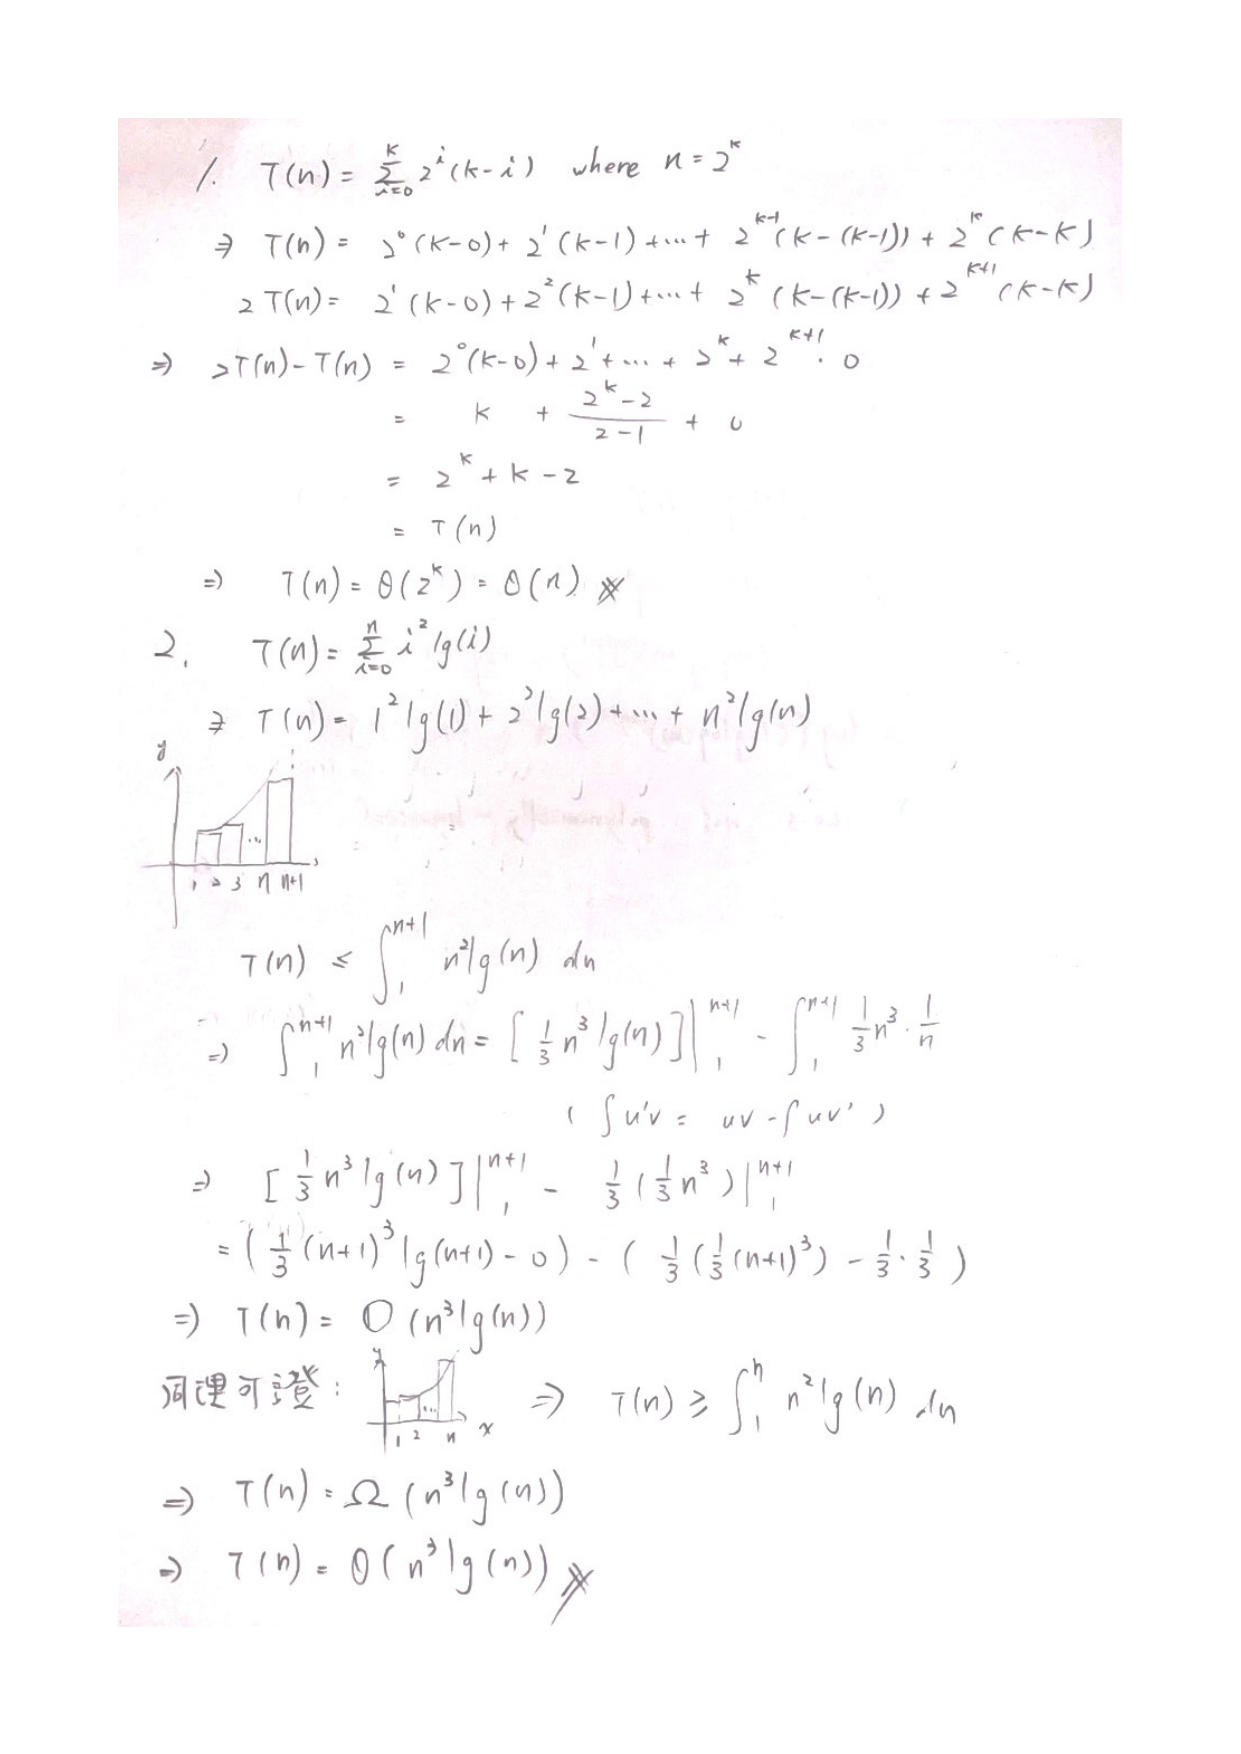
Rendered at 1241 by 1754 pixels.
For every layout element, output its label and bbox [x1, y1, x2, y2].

picture [118, 118, 1123, 1627]
